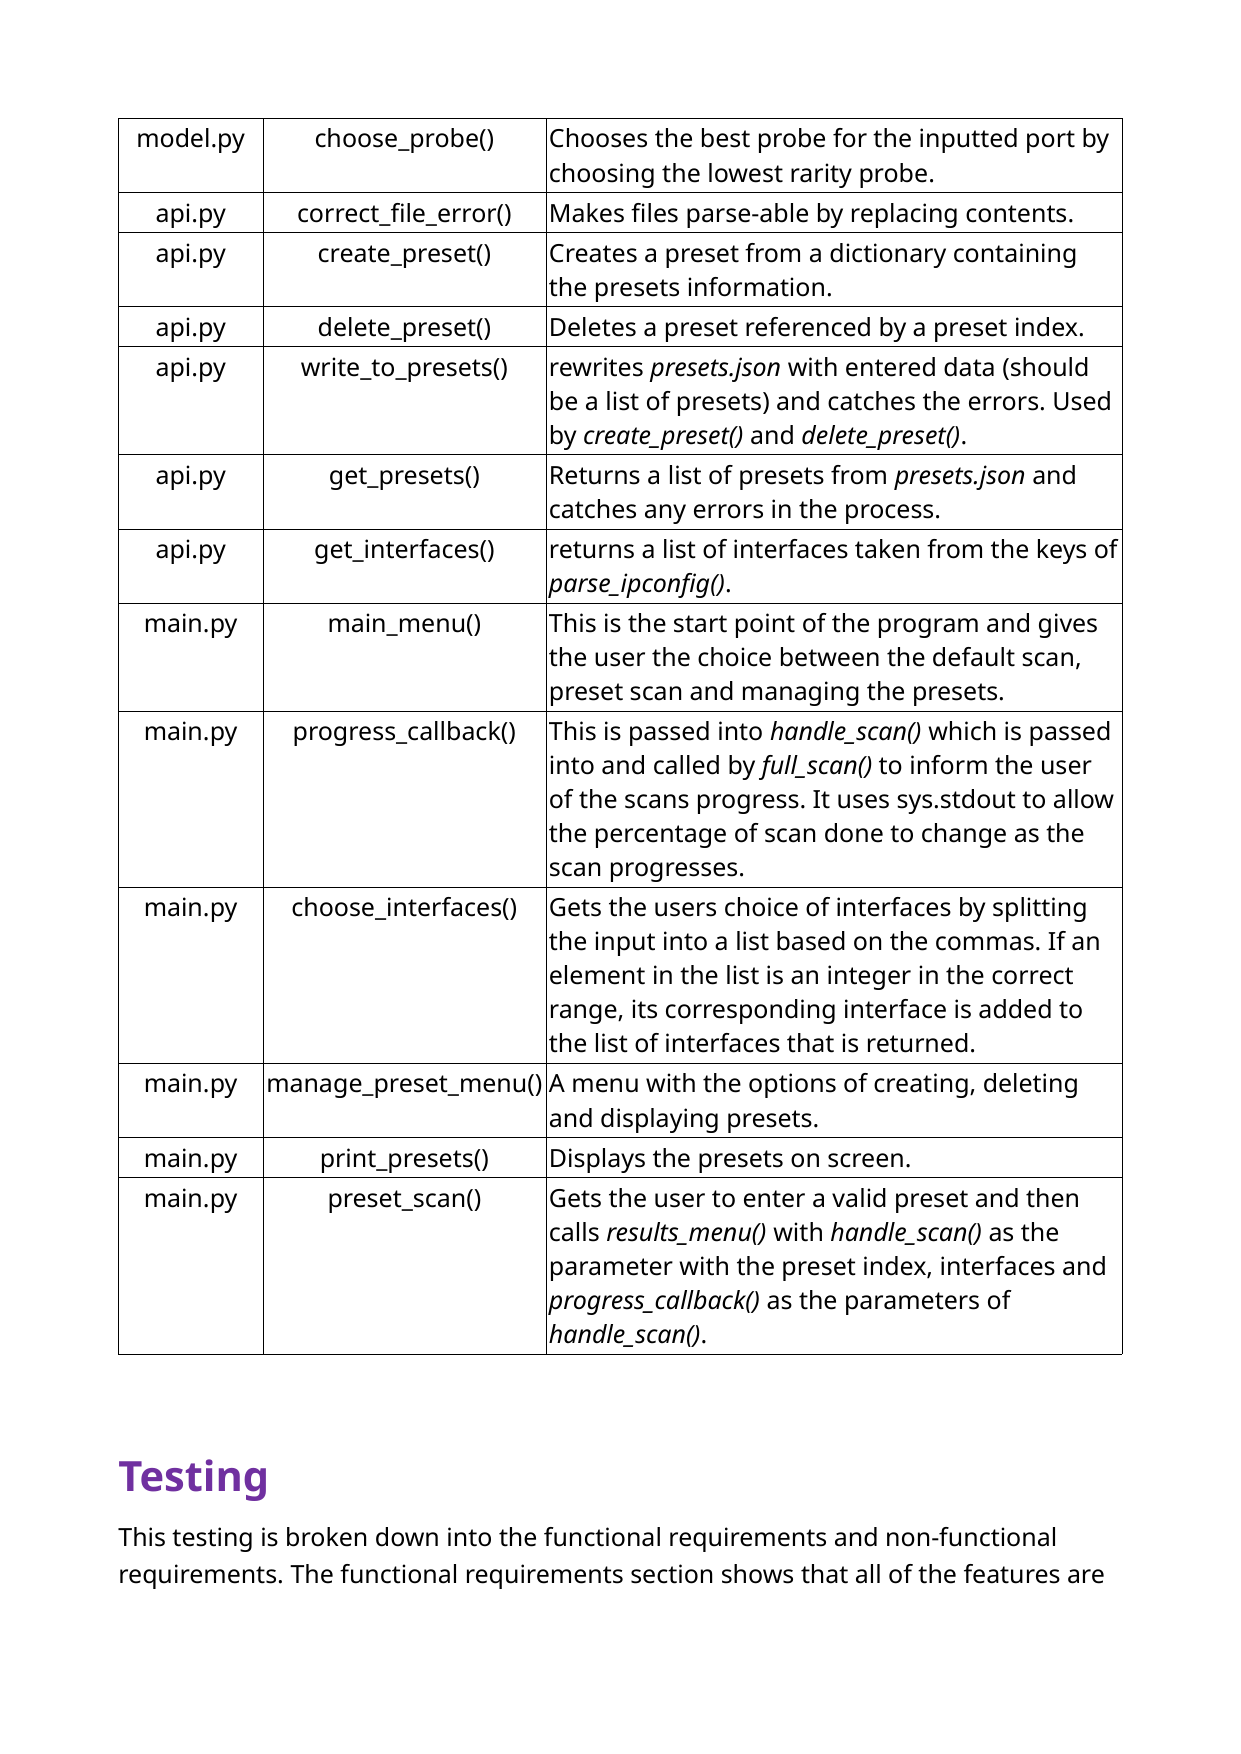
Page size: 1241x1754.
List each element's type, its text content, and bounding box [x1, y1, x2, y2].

table_cell api.py [119, 307, 263, 346]
subtitle Testing [118, 1447, 1122, 1503]
table_cell api.py [119, 347, 263, 454]
table_cell Returns a list of presets from presets.json and catches any errors in the process. [547, 455, 1122, 528]
table_cell Gets the user to enter a valid preset and then calls results_menu() with handle_scan() as the parameter with the preset index, interfaces and progress_callback() as the parameters of handle_scan(). [547, 1178, 1122, 1353]
table_cell Deletes a preset referenced by a preset index. [547, 307, 1122, 346]
table_cell Gets the users choice of interfaces by splitting the input into a list based on the commas. If an element in the list is an integer in the correct range, its corresponding interface is added to the list of interfaces that is returned. [547, 888, 1122, 1063]
table_cell manage_preset_menu() [264, 1064, 546, 1137]
table_cell choose_interfaces() [264, 888, 546, 1063]
text This testing is broken down into the functional requirements and non-functional requirements. The functional requirements section shows that all of the features are [118, 1520, 1122, 1590]
table_cell main.py [119, 1178, 263, 1353]
table_cell main.py [119, 1064, 263, 1137]
table_cell get_interfaces() [264, 530, 546, 602]
table_cell This is passed into handle_scan() which is passed into and called by full_scan() to inform the user of the scans progress. It uses sys.stdout to allow the percentage of scan done to change as the scan progresses. [547, 712, 1122, 887]
table_cell get_presets() [264, 455, 546, 528]
table_cell Displays the presets on screen. [547, 1138, 1122, 1177]
table_cell progress_callback() [264, 712, 546, 887]
table_cell api.py [119, 193, 263, 232]
table_cell main.py [119, 888, 263, 1063]
table_cell main.py [119, 1138, 263, 1177]
table_cell main_menu() [264, 604, 546, 711]
table_cell Creates a preset from a dictionary containing the presets information. [547, 233, 1122, 306]
table_cell api.py [119, 530, 263, 602]
table_cell choose_probe() [264, 119, 546, 192]
table_cell Chooses the best probe for the inputted port by choosing the lowest rarity probe. [547, 119, 1122, 192]
table_cell api.py [119, 455, 263, 528]
table_cell A menu with the options of creating, deleting and displaying presets. [547, 1064, 1122, 1137]
table_cell preset_scan() [264, 1178, 546, 1353]
table_cell main.py [119, 604, 263, 711]
table_cell correct_file_error() [264, 193, 546, 232]
table_cell print_presets() [264, 1138, 546, 1177]
table_cell write_to_presets() [264, 347, 546, 454]
table_cell create_preset() [264, 233, 546, 306]
table_cell api.py [119, 233, 263, 306]
table_cell main.py [119, 712, 263, 887]
table_cell This is the start point of the program and gives the user the choice between the default scan, preset scan and managing the presets. [547, 604, 1122, 711]
table_cell rewrites presets.json with entered data (should be a list of presets) and catches the errors. Used by create_preset() and delete_preset(). [547, 347, 1122, 454]
table_cell Makes files parse-able by replacing contents. [547, 193, 1122, 232]
table_cell returns a list of interfaces taken from the keys of parse_ipconfig(). [547, 530, 1122, 602]
table_cell delete_preset() [264, 307, 546, 346]
table_cell model.py [119, 119, 263, 192]
